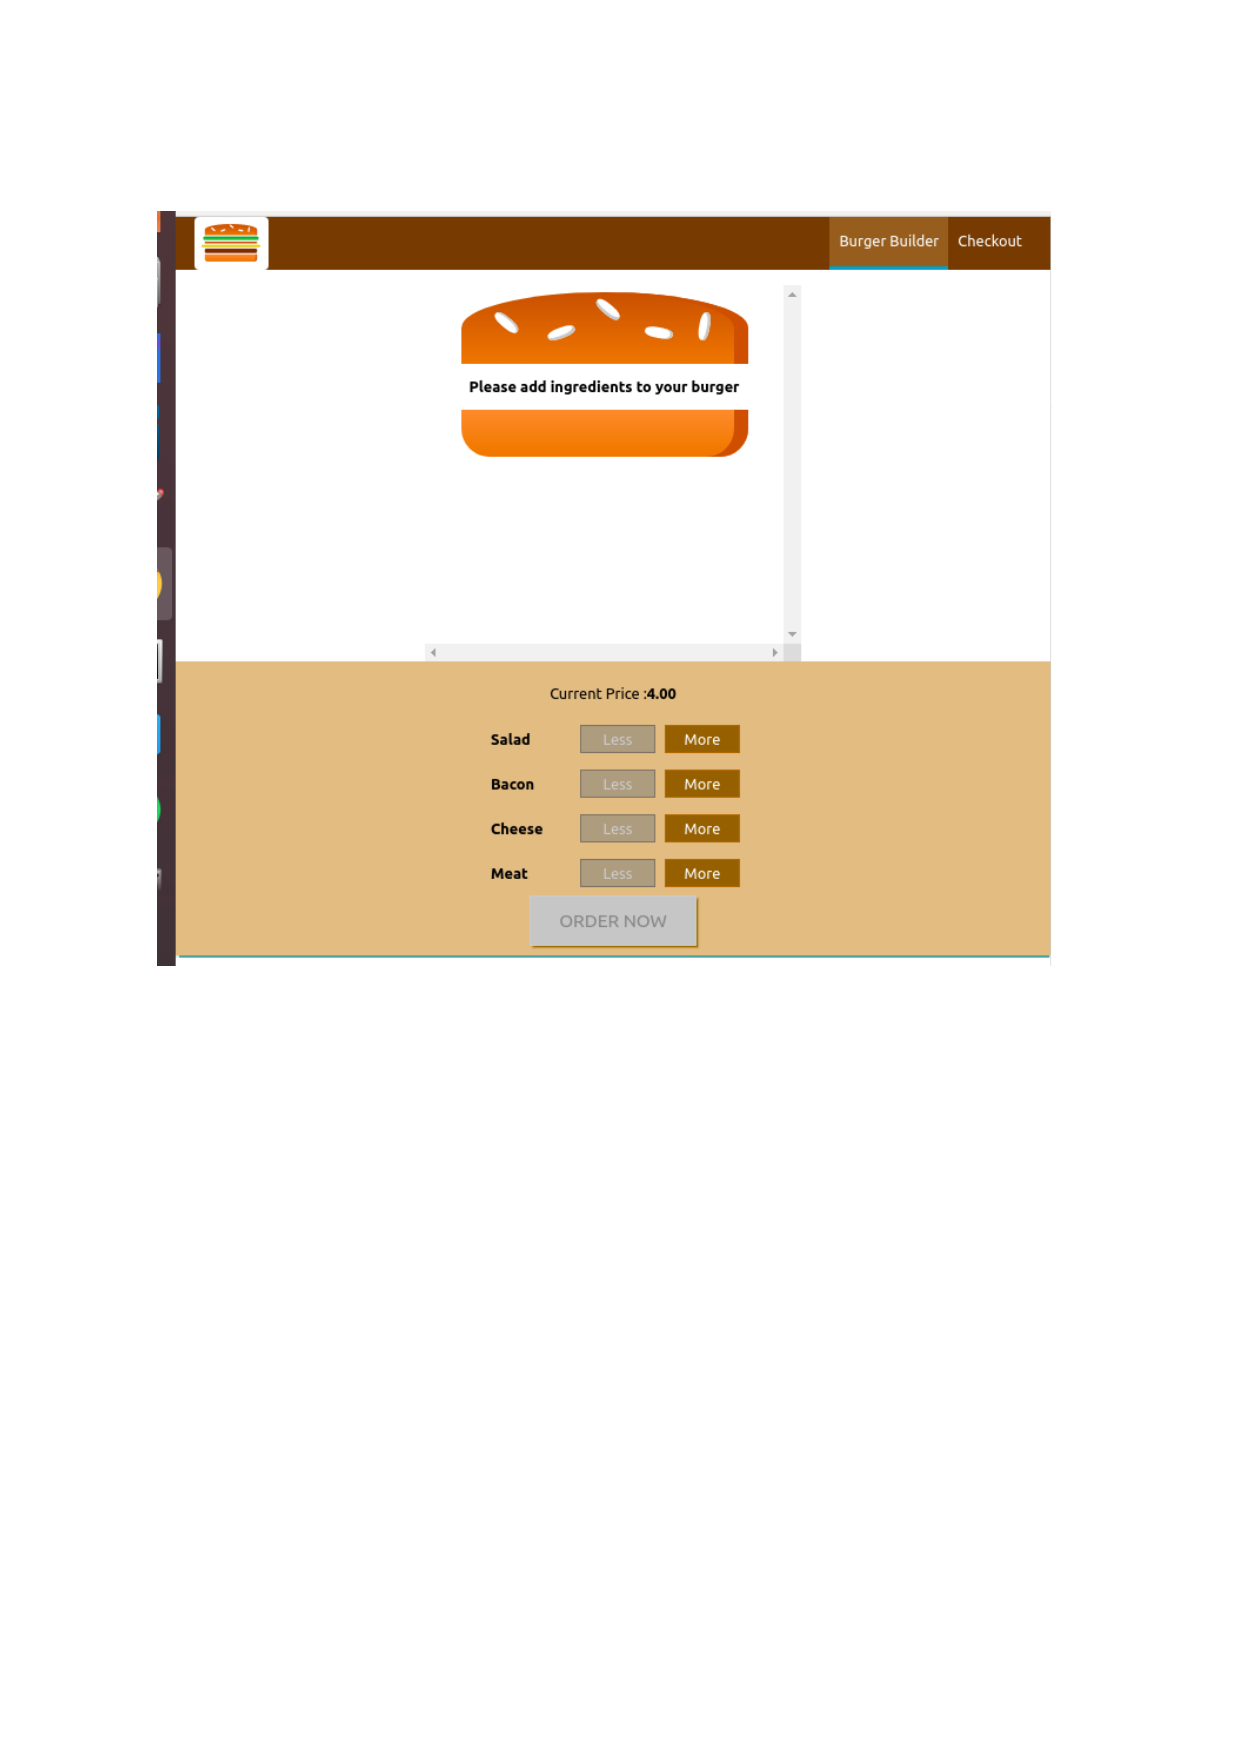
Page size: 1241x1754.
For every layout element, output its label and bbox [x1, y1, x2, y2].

picture [157, 211, 642, 966]
